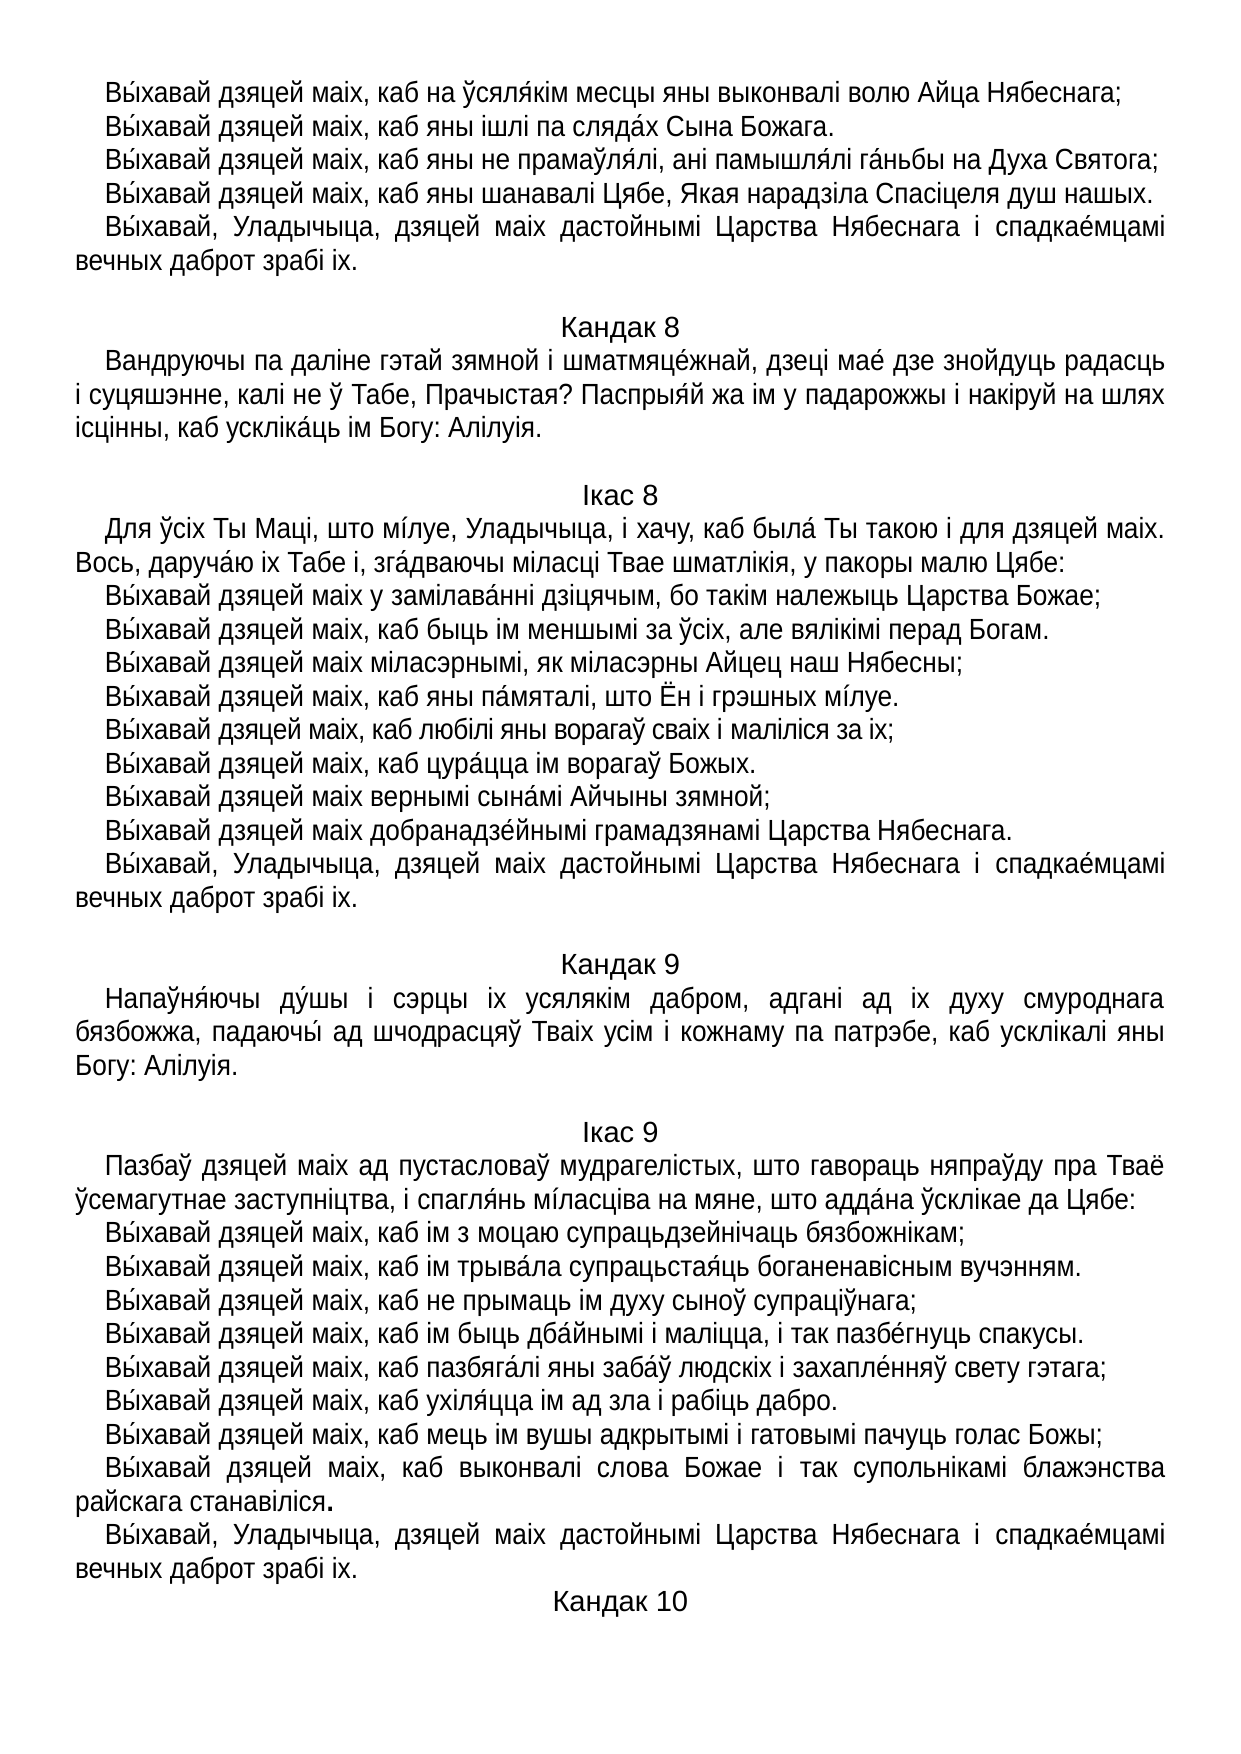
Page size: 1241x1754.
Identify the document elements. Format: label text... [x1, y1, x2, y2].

text Вы́хавай дзяцей маіх, каб выконвалі слова Божае і так супольнікамі блажэнства райскага станавіліся. [75, 1450, 1165, 1517]
text Вы́хавай, Уладычыца, дзяцей маіх дастойнымі Царства Нябеснага і спадкае́мцамі вечных даброт зрабі іх. [75, 1517, 1165, 1584]
text Вы́хавай дзяцей маіх добранадзе́йнымі грамадзянамі Царства Нябеснага. [75, 813, 1165, 846]
text Вы́хавай дзяцей маіх, каб яны ішлі па сляда́х Сына Божага. [75, 108, 1165, 142]
text Кандак 10 [75, 1584, 1165, 1618]
text Вы́хавай дзяцей маіх, каб ім трыва́ла супрацьстая́ць боганенавісным вучэнням. [75, 1249, 1165, 1282]
text Iкас 8 [75, 477, 1165, 511]
text Вы́хавай дзяцей маіх, каб яны шанавалі Цябе, Якая нарадзіла Спасіцеля душ нашых. [75, 176, 1165, 209]
text Для ўсіх Ты Маці, што мíлуе, Уладычыца, і хачу, каб была́ Ты такою і для дзяцей маіх. Вось, даруча́ю іх Табе і, зга́дваючы міласці Твае шматлікія, у пакоры малю Цябе: [75, 511, 1165, 578]
text Вы́хавай дзяцей маіх міласэрнымі, як міласэрны Айцец наш Нябесны; [75, 645, 1165, 679]
text Вы́хавай дзяцей маіх, каб ухіля́цца ім ад зла і рабіць дабро. [75, 1383, 1165, 1417]
text Вы́хавай, Уладычыца, дзяцей маіх дастойнымі Царства Нябеснага і спадкае́мцамі вечных даброт зрабі іх. [75, 209, 1165, 276]
text Пазбаў дзяцей маіх ад пустасловаў мудрагелістых, што гавораць няпраўду пра Тваё ўсемагутнае заступніцтва, і спагля́нь мíласціва на мяне, што адда́на ўсклікае да Цябе: [75, 1148, 1165, 1215]
text Вы́хавай дзяцей маіх, каб на ўсяля́кім месцы яны выконвалі волю Айца Нябеснага; [75, 75, 1165, 108]
text Вы́хавай дзяцей маіх, каб мець ім вушы адкрытымі і гатовымі пачуць голас Божы; [75, 1417, 1165, 1450]
text Вы́хавай дзяцей маіх, каб не прымаць ім духу сыноў супраціўнага; [75, 1282, 1165, 1316]
text Вы́хавай, Уладычыца, дзяцей маіх дастойнымі Царства Нябеснага і спадкае́мцамі вечных даброт зрабі іх. [75, 846, 1165, 913]
text Вы́хавай дзяцей маіх, каб быць ім меншымі за ўсіх, але вялікімі перад Богам. [75, 612, 1165, 645]
text Iкас 9 [75, 1115, 1165, 1148]
text Вы́хавай дзяцей маіх, каб ім быць дба́йнымі і маліцца, і так пазбе́гнуць спакусы. [75, 1316, 1165, 1349]
text Вы́хавай дзяцей маіх, каб ім з моцаю супрацьдзейнічаць бязбожнікам; [75, 1215, 1165, 1249]
text Вы́хавай дзяцей маіх у замілава́нні дзіцячым, бо такім належыць Царства Божае; [75, 578, 1165, 612]
text Вы́хавай дзяцей маіх, каб пазбяга́лі яны заба́ў людскіх і захапле́нняў свету гэтага; [75, 1349, 1165, 1383]
text Вы́хавай дзяцей маіх, каб цура́цца ім ворагаў Божых. [75, 746, 1165, 779]
text Вы́хавай дзяцей маіх, каб яны па́мяталі, што Ён і грэшных мíлуе. [75, 679, 1165, 712]
text Кандак 9 [75, 947, 1165, 981]
text Вы́хавай дзяцей маіх, каб любілі яны ворагаў сваіх і маліліся за іх; [75, 712, 1165, 746]
text Вандруючы па даліне гэтай зямной і шматмяце́жнай, дзеці мае́ дзе знойдуць радасць і суцяшэнне, калі не ў Табе, Прачыстая? Паспрыя́й жа ім у падарожжы і накіруй на шлях ісцінны, каб ускліка́ць ім Богу: Алілуія. [75, 343, 1165, 444]
text Вы́хавай дзяцей маіх, каб яны не прамаўля́лі, ані памышля́лі га́ньбы на Духа Святога; [75, 142, 1165, 176]
text Напаўня́ючы ду́шы і сэрцы іх усялякім дабром, адгані ад іх духу смуроднага бязбожжа, падаючы́ ад шчодрасцяў Тваіх усім і кожнаму па патрэбе, каб усклікалі яны Богу: Алілуія. [75, 981, 1165, 1081]
text Кандак 8 [75, 310, 1165, 343]
text Вы́хавай дзяцей маіх вернымі сына́мі Айчыны зямной; [75, 779, 1165, 813]
